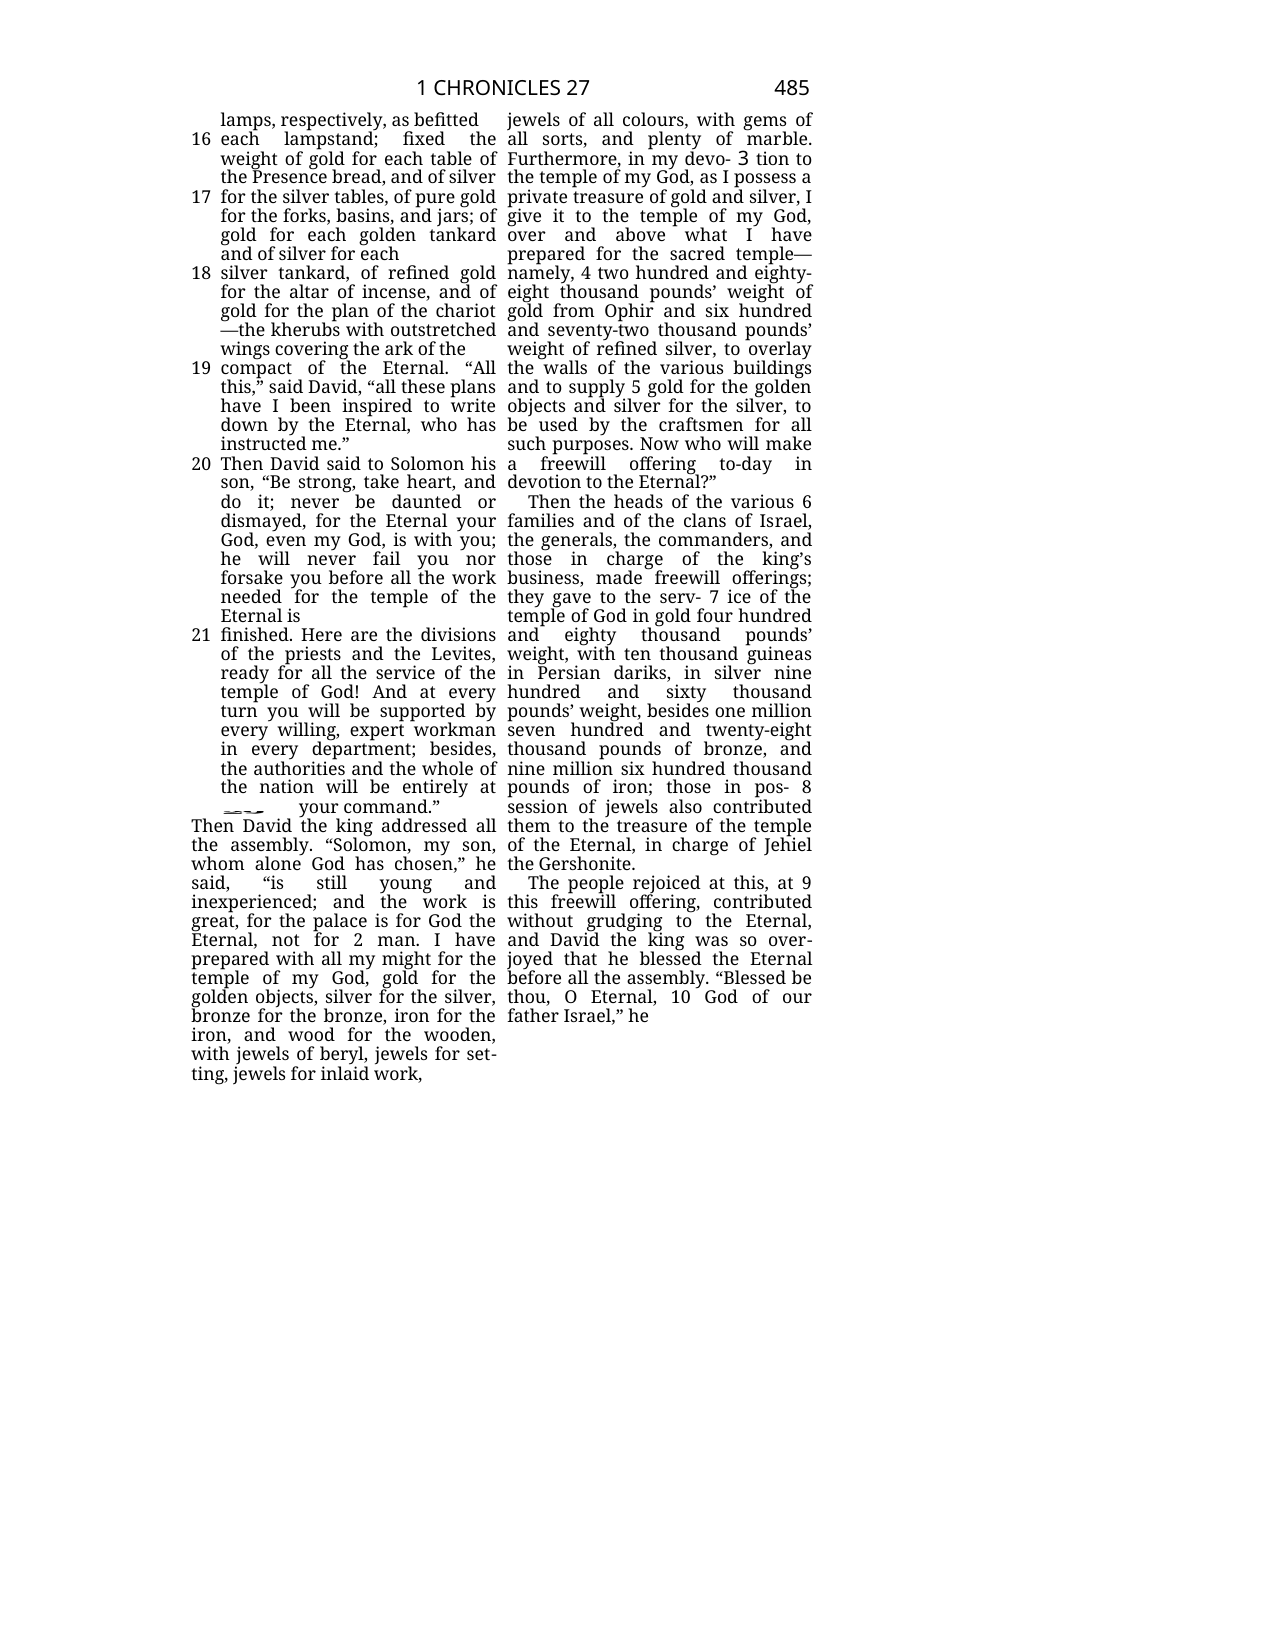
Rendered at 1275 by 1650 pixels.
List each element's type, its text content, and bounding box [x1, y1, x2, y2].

text Then David the king ad­dressed all the assembly. “Solomon, my son, whom alone God has chosen,” he said, “is still young and inexperienced; and the work is great, for the palace is for God the Eternal, not for 2 man. I have prepared with all my might for the temple of my God, gold for the golden objects, silver for the silver, bronze for the bronze, iron for the iron, and wood for the wooden, with jewels of beryl, jewels for set­ting, jewels for inlaid work, [191, 817, 496, 1084]
text jewels of all colours, with gems of all sorts, and plenty of mar­ble. Furthermore, in my devo- 3 tion to the temple of my God, as I possess a private treasure of gold and silver, I give it to the temple of my God, over and above what I have prepared for the sacred temple—namely, 4 two hundred and eighty-eight thousand pounds’ weight of gold from Ophir and six hundred and seventy-two thousand pounds’ weight of refined silver, to overlay the walls of the various buildings and to supply 5 gold for the golden objects and silver for the silver, to be used by the craftsmen for all such purposes. Now who will make a freewill offering to-day in devotion to the Eternal?” [507, 112, 812, 493]
list for the silver tables, of pure gold for the forks, basins, and jars; of gold for each golden tankard and of silver for each [191, 188, 496, 264]
list each lampstand; fixed the weight of gold for each table of the Presence bread, and of silver [191, 131, 496, 188]
list finished. Here are the divisions of the priests and the Levites, ready for all the service of the temple of God! And at every turn you will be supported by every willing, expert workman in every department; besides, the authorities and the whole of the nation will be entirely at your command.” [191, 626, 496, 817]
text Then the heads of the various 6 families and of the clans of Is­rael, the generals, the com­manders, and those in charge of the king’s business, made freewill offerings; they gave to the serv- 7 ice of the temple of God in gold four hundred and eighty thou­sand pounds’ weight, with ten thousand guineas in Persian dariks, in silver nine hundred and sixty thousand pounds’ weight, besides one million seven hundred and twenty-eight thou­sand pounds of bronze, and nine million six hundred thousand pounds of iron; those in pos- 8 session of jewels also contributed them to the treasure of the temple of the Eternal, in charge of Jehiel the Gershonite. [507, 493, 812, 874]
list Then David said to Solomon his son, “Be strong, take heart, and do it; never be daunted or dismayed, for the Eternal your God, even my God, is with you; he will never fail you nor forsake you before all the work needed for the temple of the Eternal is [191, 455, 496, 626]
list silver tankard, of refined gold for the altar of incense, and of gold for the plan of the chariot —the kherubs with outstretched wings covering the ark of the [191, 264, 496, 359]
text The people rejoiced at this, at 9 this freewill offering, contributed without grudging to the Eternal, and David the king was so over­joyed that he blessed the Eter­nal before all the assembly. “Blessed be thou, O Eternal, 10 God of our father Israel,” he [507, 874, 812, 1027]
text lamps, respectively, as befitted [220, 112, 496, 131]
list compact of the Eternal. “All this,” said David, “all these plans have I been inspired to write down by the Eternal, who has instructed me.” [191, 359, 496, 455]
